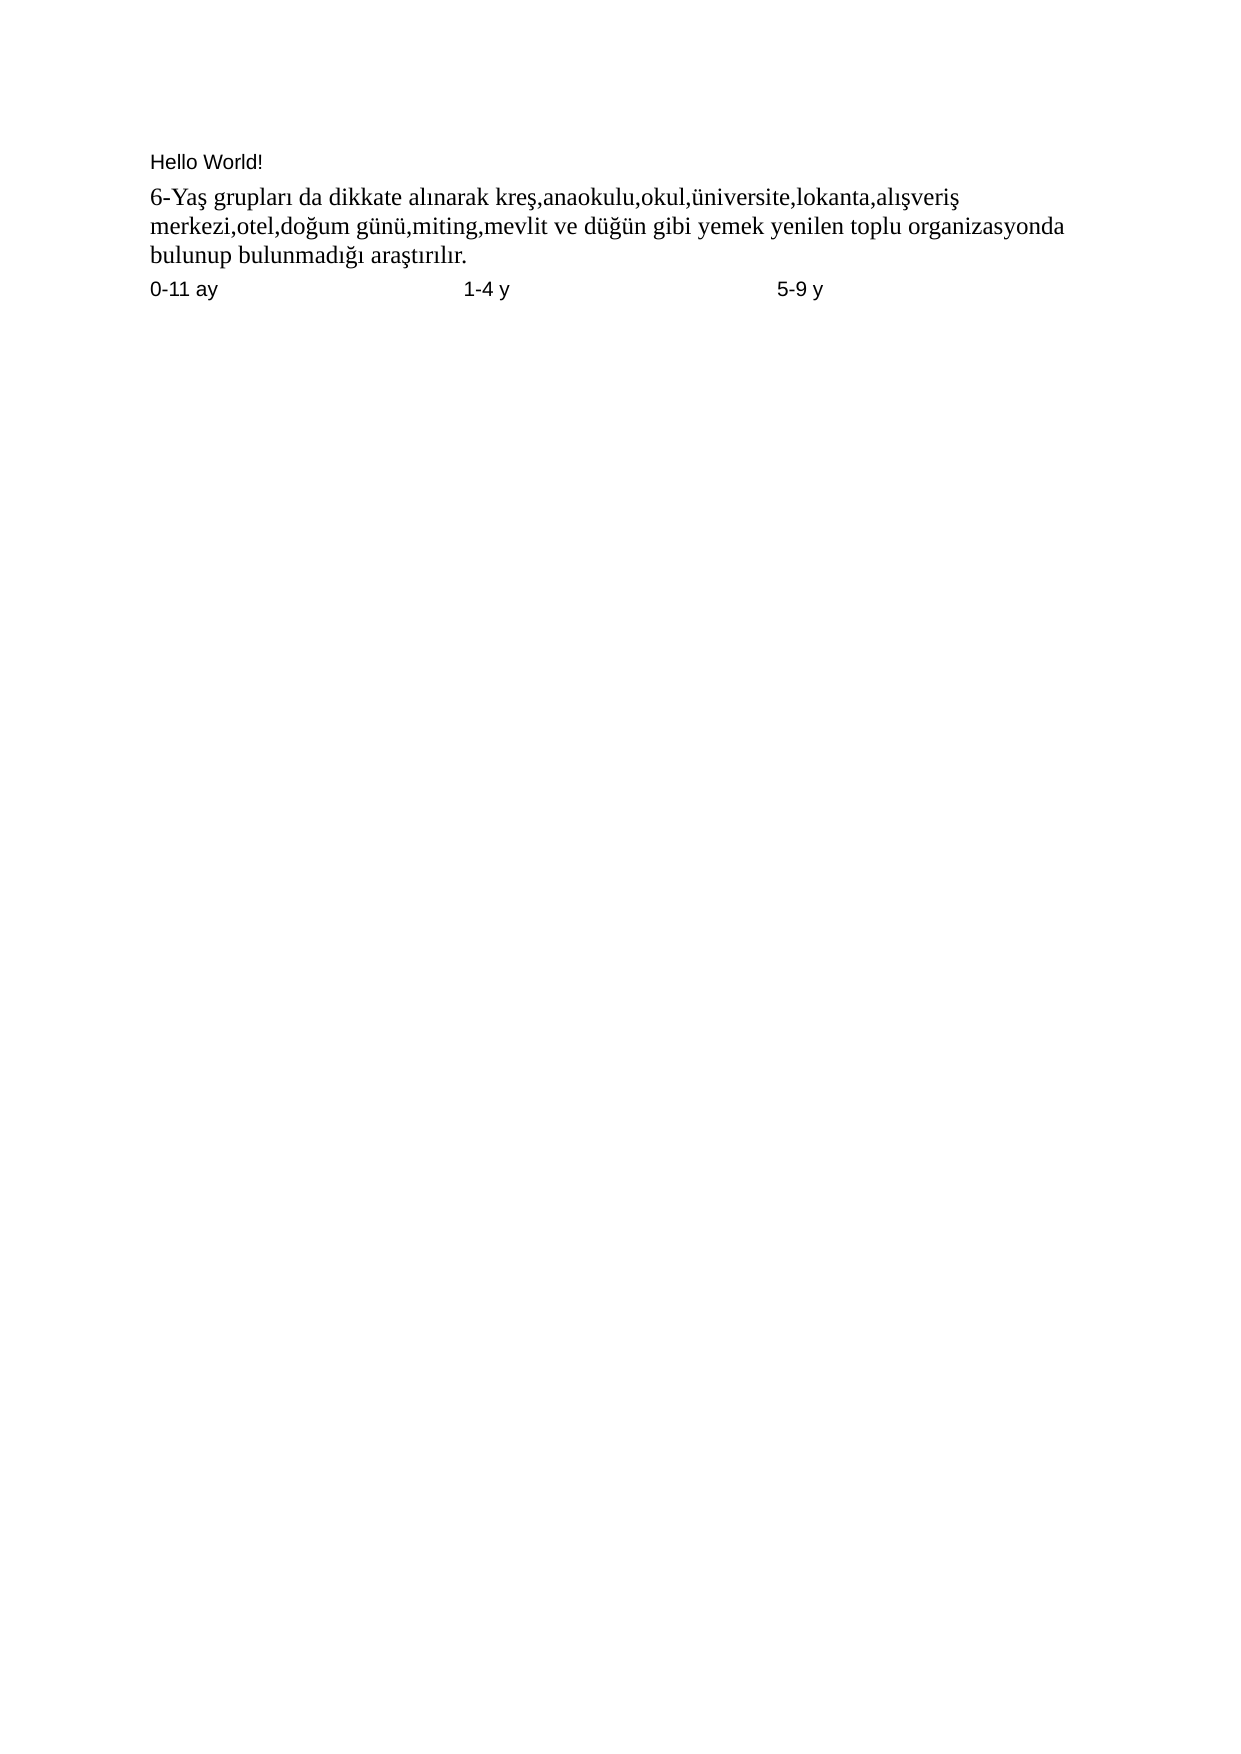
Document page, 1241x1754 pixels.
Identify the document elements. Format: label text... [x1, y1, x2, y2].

text 6-Yaş grupları da dikkate alınarak kreş,anaokulu,okul,üniversite,lokanta,alışveriş merkezi,otel,doğum günü,miting,mevlit ve düğün gibi yemek yenilen toplu organizasyonda bulunup bulunmadığı araştırılır. [150, 182, 1090, 268]
text Hello World! [150, 150, 1090, 174]
table_header 0-11 ay [150, 277, 463, 301]
table_header 1-4 y [463, 277, 777, 301]
table_header 5-9 y [777, 277, 1090, 301]
